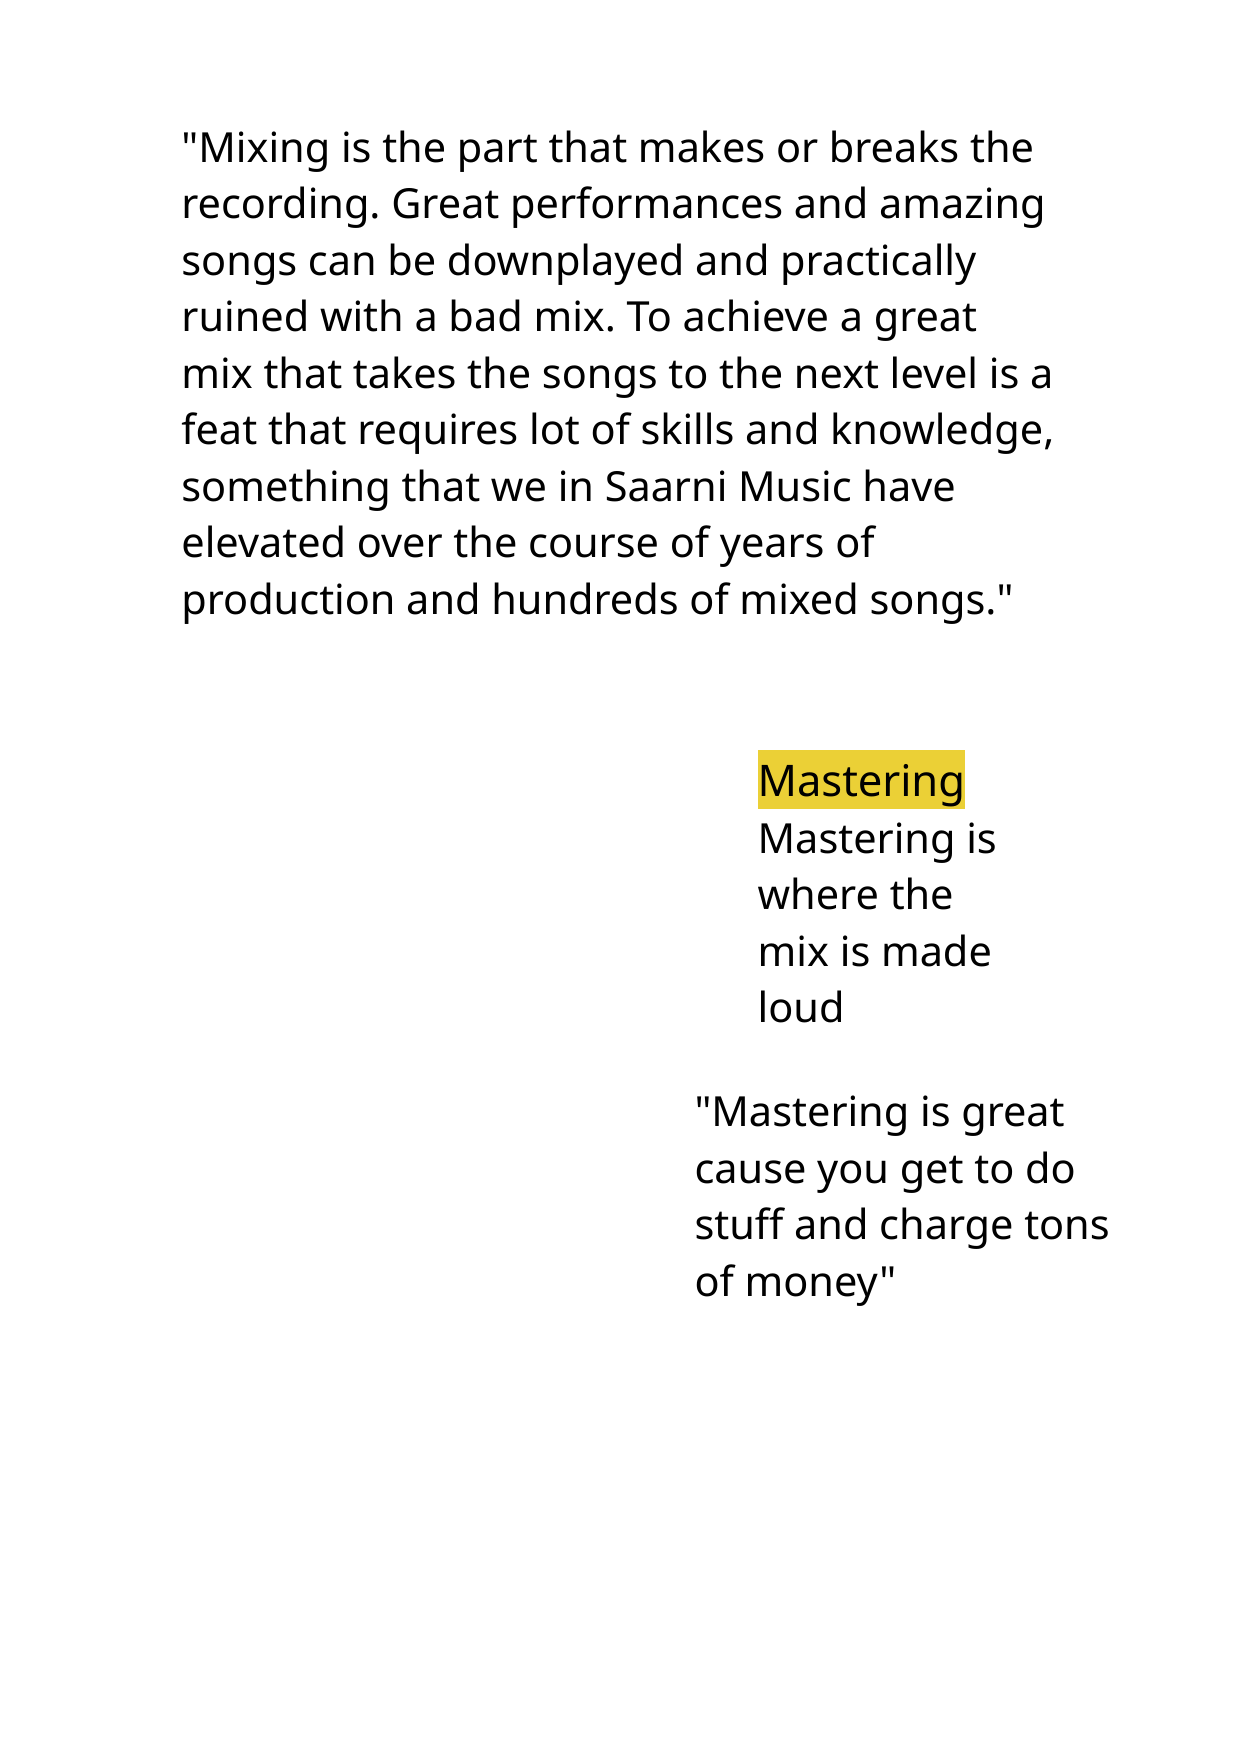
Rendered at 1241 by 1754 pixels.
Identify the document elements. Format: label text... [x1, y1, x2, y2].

text Mastering Mastering is where the mix is made loud [181, 750, 1029, 1035]
text "Mastering is great cause you get to do stuff and charge tons of money" [118, 1082, 1122, 1308]
text "Mixing is the part that makes or breaks the recording. Great performances and amazing songs can be downplayed and practically ruined with a bad mix. To achieve a great mix that takes the songs to the next level is a feat that requires lot of skills and knowledge, something that we in Saarni Music have elevated over the course of years of production and hundreds of mixed songs." [181, 118, 1059, 626]
